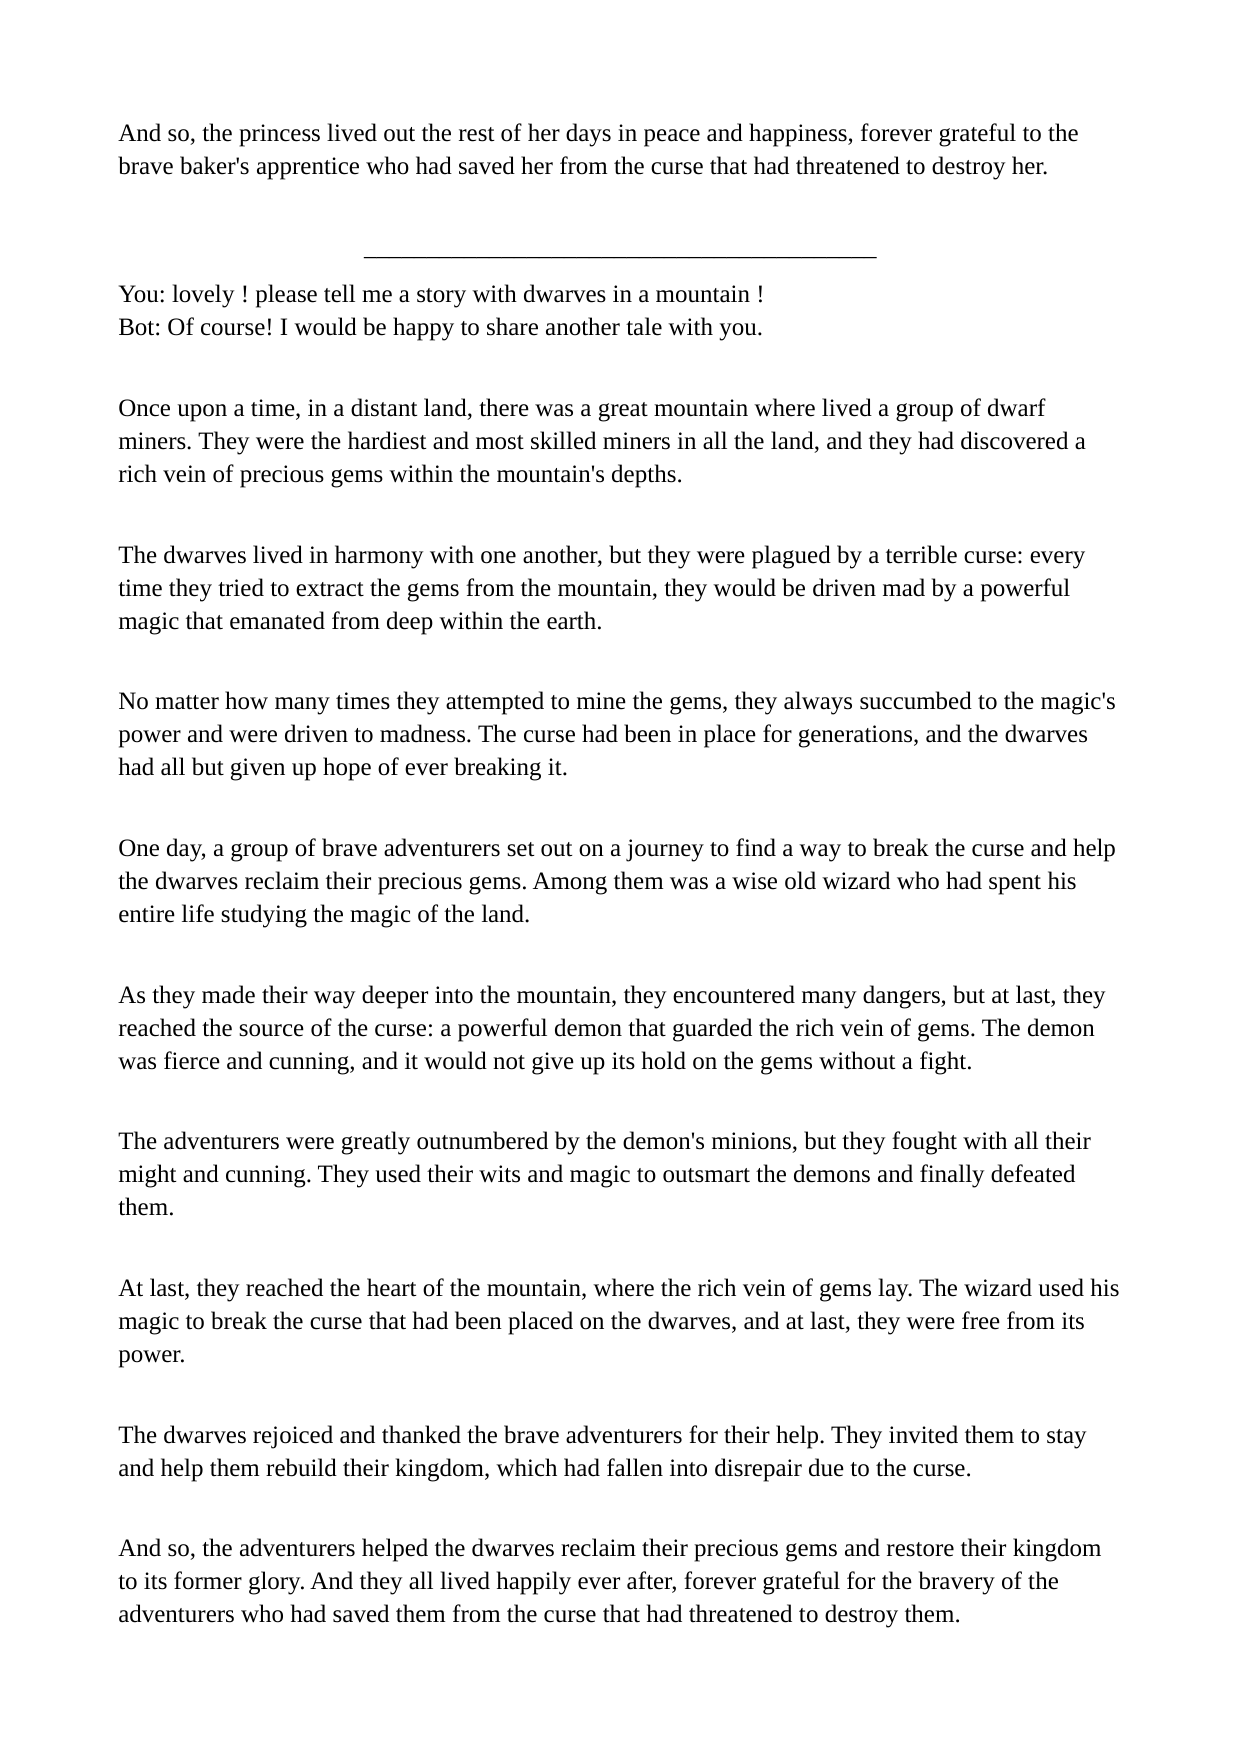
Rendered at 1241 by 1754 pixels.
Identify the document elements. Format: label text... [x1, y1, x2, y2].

text The dwarves rejoiced and thanked the brave adventurers for their help. They invited them to stay and help them rebuild their kingdom, which had fallen into disrepair due to the curse. [118, 1420, 1122, 1481]
text No matter how many times they attempted to mine the gems, they always succumbed to the magic's power and were driven to madness. The curse had been in place for generations, and the dwarves had all but given up hope of ever breaking it. [118, 686, 1122, 781]
text Once upon a time, in a distant land, there was a great mountain where lived a group of dwarf miners. They were the hardiest and most skilled miners in all the land, and they had discovered a rich vein of precious gems within the mountain's depths. [118, 393, 1122, 488]
text _________________________________________ [118, 232, 1122, 261]
text At last, they reached the heart of the mountain, where the rich vein of gems lay. The wizard used his magic to break the curse that had been placed on the dwarves, and at last, they were free from its power. [118, 1273, 1122, 1368]
text The adventurers were greatly outnumbered by the demon's minions, but they fought with all their might and cunning. They used their wits and magic to outsmart the demons and finally defeated them. [118, 1126, 1122, 1221]
text One day, a group of brave adventurers set out on a journey to find a way to break the curse and help the dwarves reclaim their precious gems. Among them was a wise old wizard who had spent his entire life studying the magic of the land. [118, 833, 1122, 928]
text The dwarves lived in harmony with one another, but they were plagued by a terrible curse: every time they tried to extract the gems from the mountain, they would be driven mad by a powerful magic that emanated from deep within the earth. [118, 540, 1122, 634]
text You: lovely ! please tell me a story with dwarves in a mountain ! [118, 279, 1122, 308]
text Bot: Of course! I would be happy to share another tale with you. [118, 312, 1122, 341]
text As they made their way deeper into the mountain, they encountered many dangers, but at last, they reached the source of the curse: a powerful demon that guarded the rich vein of gems. The demon was fierce and cunning, and it would not give up its hold on the gems without a fight. [118, 980, 1122, 1074]
text And so, the princess lived out the rest of her days in peace and happiness, forever grateful to the brave baker's apprentice who had saved her from the curse that had threatened to destroy her. [118, 118, 1122, 180]
text And so, the adventurers helped the dwarves reclaim their precious gems and restore their kingdom to its former glory. And they all lived happily ever after, forever grateful for the bravery of the adventurers who had saved them from the curse that had threatened to destroy them. [118, 1533, 1122, 1628]
